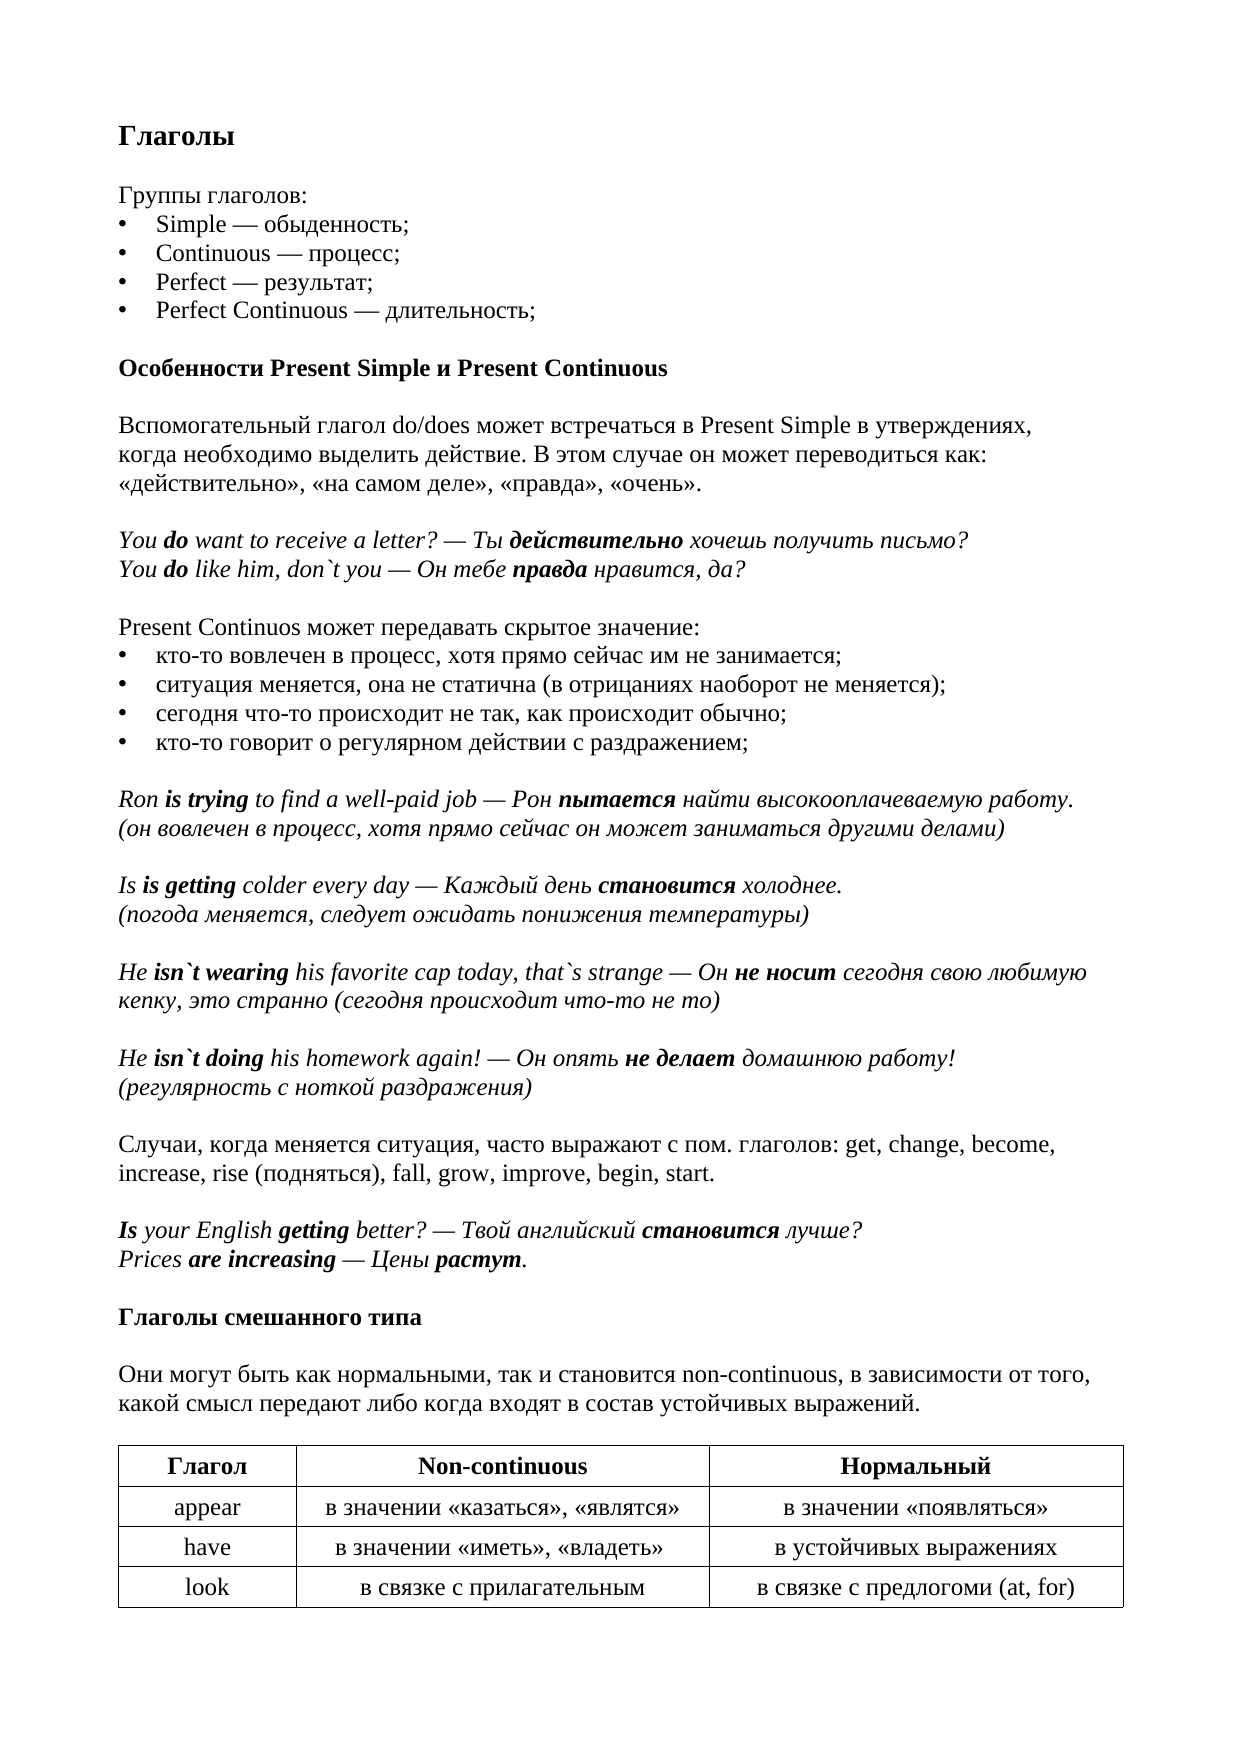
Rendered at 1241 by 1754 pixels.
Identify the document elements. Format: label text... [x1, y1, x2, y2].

list кто-то вовлечен в процесс, хотя прямо сейчас им не занимается; [118, 640, 1122, 669]
table_cell в связке с прилагательным [297, 1567, 709, 1607]
table_cell в значении «иметь», «владеть» [297, 1527, 709, 1566]
text (регулярность с ноткой раздражения) [118, 1072, 1122, 1100]
text Глаголы [118, 118, 1122, 152]
text You do want to receive a letter? — Ты действительно хочешь получить письмо? [118, 525, 1122, 554]
table_cell have [119, 1527, 296, 1566]
text Present Continuos может передавать скрытое значение: [118, 612, 1122, 640]
text He isn`t doing his homework again! — Он опять не делает домашнюю работу! [118, 1043, 1122, 1072]
text Is your English getting better? — Твой английский становится лучше? [118, 1215, 1122, 1244]
text какой смысл передают либо когда входят в состав устойчивых выражений. [118, 1388, 1122, 1417]
text (он вовлечен в процесс, хотя прямо сейчас он может заниматься другими делами) [118, 813, 1122, 842]
text Группы глаголов: [118, 180, 1122, 209]
table_header Non-continuous [297, 1446, 709, 1486]
text (погода меняется, следует ожидать понижения температуры) [118, 899, 1122, 928]
list Continuous — процесс; [118, 238, 1122, 267]
text Вспомогательный глагол do/does может встречаться в Present Simple в утверждениях, [118, 410, 1122, 439]
text Глаголы смешанного типа [118, 1302, 1122, 1330]
text Is is getting colder every day — Каждый день становится холоднее. [118, 870, 1122, 899]
table_cell appear [119, 1487, 296, 1526]
table_cell в связке с предлогоми (at, for) [710, 1567, 1123, 1607]
text Ron is trying to find a well-paid job — Рон пытается найти высокооплачеваемую работу. [118, 784, 1122, 813]
table_cell look [119, 1567, 296, 1607]
text Prices are increasing — Цены растут. [118, 1244, 1122, 1273]
table_cell в значении «казаться», «являтся» [297, 1487, 709, 1526]
table_header Нормальный [710, 1446, 1123, 1486]
table_cell в значении «появляться» [710, 1487, 1123, 1526]
text Случаи, когда меняется ситуация, часто выражают с пом. глаголов: get, change, become, increase, rise (подняться), fall, grow, improve, begin, start. [118, 1129, 1122, 1187]
list кто-то говорит о регулярном действии с раздражением; [118, 727, 1122, 755]
list Perfect Continuous — длительность; [118, 295, 1122, 324]
text Они могут быть как нормальными, так и становится non-continuous, в зависимости от того, [118, 1359, 1122, 1388]
table_header Глагол [119, 1446, 296, 1486]
text Особенности Present Simple и Present Continuous [118, 353, 1122, 382]
text когда необходимо выделить действие. В этом случае он может переводиться как: «действительно», «на самом деле», «правда», «очень». [118, 439, 1122, 497]
list сегодня что-то происходит не так, как происходит обычно; [118, 698, 1122, 727]
list Simple — обыденность; [118, 209, 1122, 238]
list ситуация меняется, она не статична (в отрицаниях наоборот не меняется); [118, 669, 1122, 698]
list Perfect — результат; [118, 267, 1122, 295]
text He isn`t wearing his favorite cap today, that`s strange — Он не носит сегодня свою любимую кепку, это странно (сегодня происходит что-то не то) [118, 957, 1122, 1014]
text You do like him, don`t you — Он тебе правда нравится, да? [118, 554, 1122, 583]
table_cell в устойчивых выражениях [710, 1527, 1123, 1566]
